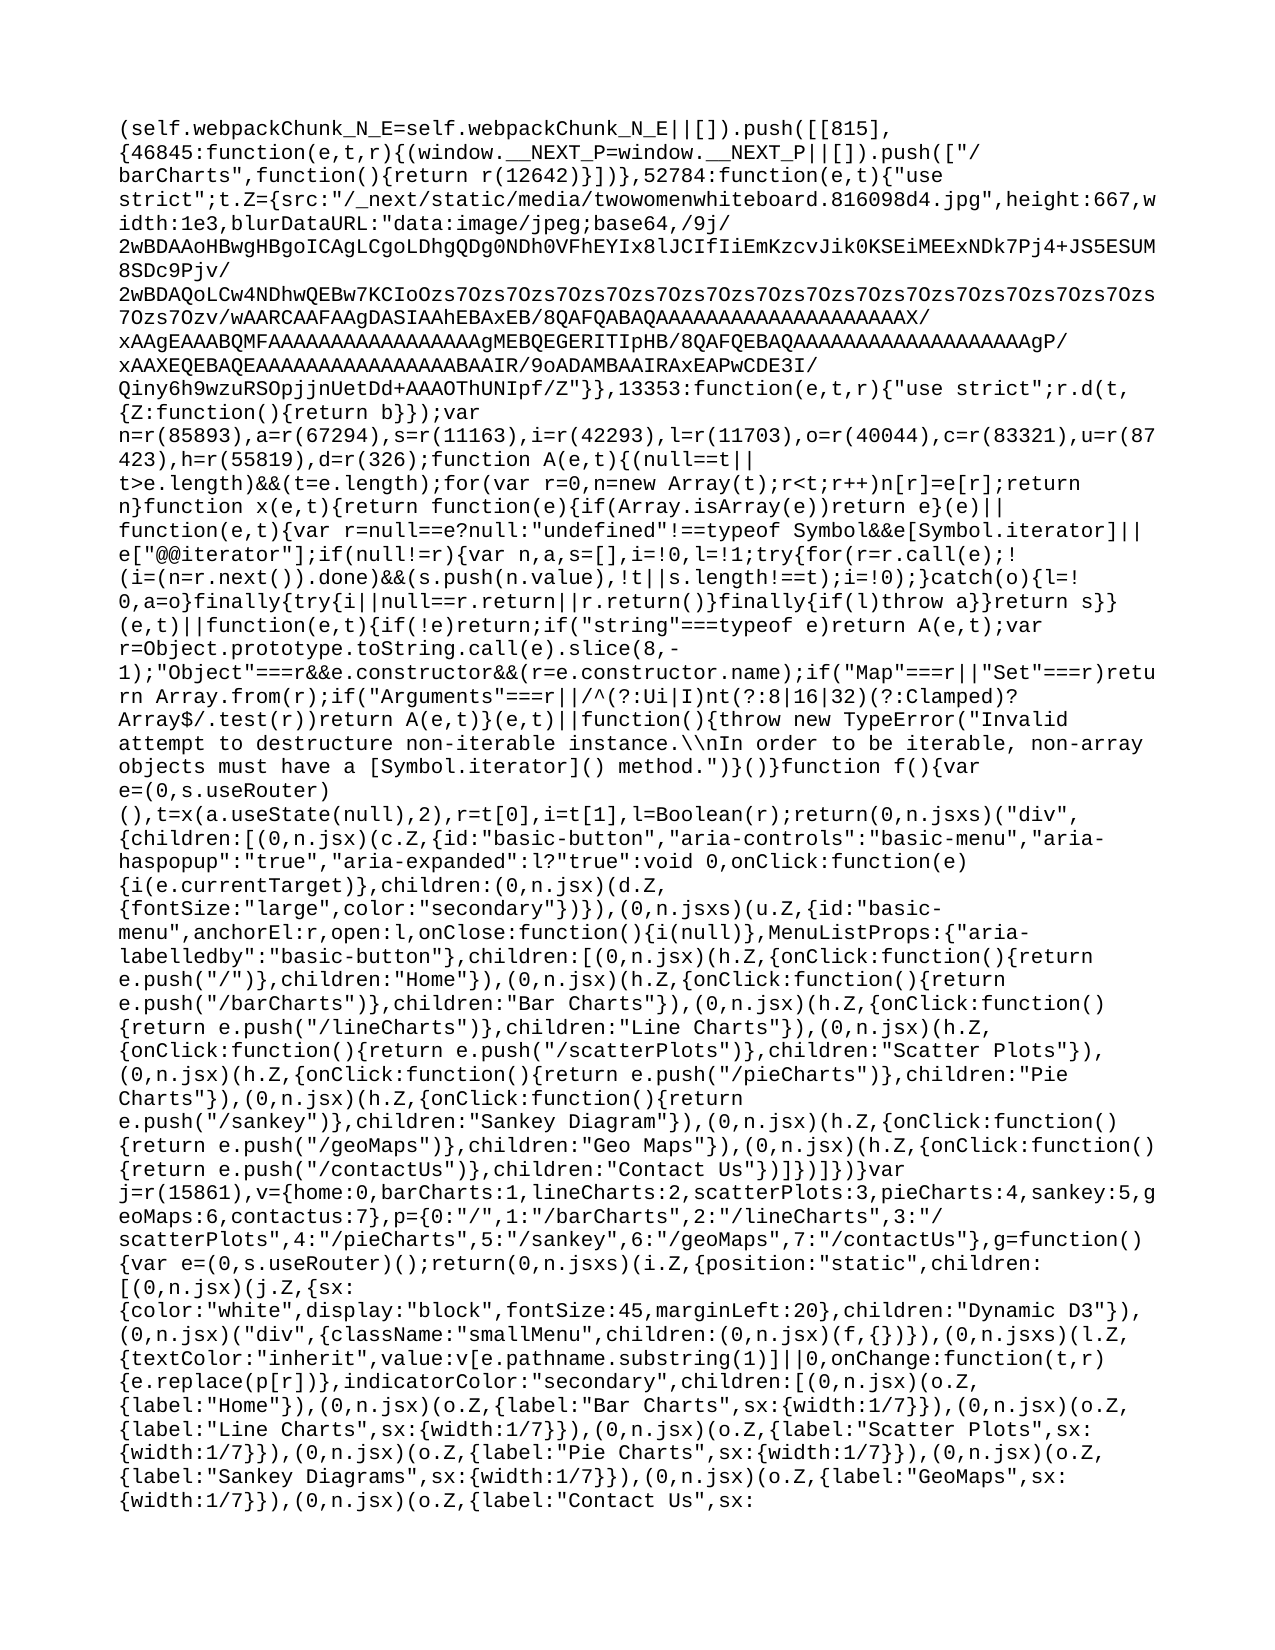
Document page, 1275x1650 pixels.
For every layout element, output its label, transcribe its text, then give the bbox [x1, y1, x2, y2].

text (self.webpackChunk_N_E=self.webpackChunk_N_E||[]).push([[815],{46845:function(e,t,r){(window.__NEXT_P=window.__NEXT_P||[]).push(["/barCharts",function(){return r(12642)}])},52784:function(e,t){"use strict";t.Z={src:"/_next/static/media/twowomenwhiteboard.816098d4.jpg",height:667,width:1e3,blurDataURL:"data:image/jpeg;base64,/9j/2wBDAAoHBwgHBgoICAgLCgoLDhgQDg0NDh0VFhEYIx8lJCIfIiEmKzcvJik0KSEiMEExNDk7Pj4+JS5ESUM8SDc9Pjv/2wBDAQoLCw4NDhwQEBw7KCIoOzs7Ozs7Ozs7Ozs7Ozs7Ozs7Ozs7Ozs7Ozs7Ozs7Ozs7Ozs7Ozs7Ozs7Ozs7Ozs7Ozv/wAARCAAFAAgDASIAAhEBAxEB/8QAFQABAQAAAAAAAAAAAAAAAAAAAAX/xAAgEAAABQMFAAAAAAAAAAAAAAAAAgMEBQEGERITIpHB/8QAFQEBAQAAAAAAAAAAAAAAAAAAAgP/xAAXEQEBAQEAAAAAAAAAAAAAAAABAAIR/9oADAMBAAIRAxEAPwCDE3I/Qiny6h9wzuRSOpjjnUetDd+AAAOThUNIpf/Z"}},13353:function(e,t,r){"use strict";r.d(t,{Z:function(){return b}});var n=r(85893),a=r(67294),s=r(11163),i=r(42293),l=r(11703),o=r(40044),c=r(83321),u=r(87423),h=r(55819),d=r(326);function A(e,t){(null==t||t>e.length)&&(t=e.length);for(var r=0,n=new Array(t);r<t;r++)n[r]=e[r];return n}function x(e,t){return function(e){if(Array.isArray(e))return e}(e)||function(e,t){var r=null==e?null:"undefined"!==typeof Symbol&&e[Symbol.iterator]||e["@@iterator"];if(null!=r){var n,a,s=[],i=!0,l=!1;try{for(r=r.call(e);!(i=(n=r.next()).done)&&(s.push(n.value),!t||s.length!==t);i=!0);}catch(o){l=!0,a=o}finally{try{i||null==r.return||r.return()}finally{if(l)throw a}}return s}}(e,t)||function(e,t){if(!e)return;if("string"===typeof e)return A(e,t);var r=Object.prototype.toString.call(e).slice(8,-1);"Object"===r&&e.constructor&&(r=e.constructor.name);if("Map"===r||"Set"===r)return Array.from(r);if("Arguments"===r||/^(?:Ui|I)nt(?:8|16|32)(?:Clamped)?Array$/.test(r))return A(e,t)}(e,t)||function(){throw new TypeError("Invalid attempt to destructure non-iterable instance.\\nIn order to be iterable, non-array objects must have a [Symbol.iterator]() method.")}()}function f(){var e=(0,s.useRouter)(),t=x(a.useState(null),2),r=t[0],i=t[1],l=Boolean(r);return(0,n.jsxs)("div",{children:[(0,n.jsx)(c.Z,{id:"basic-button","aria-controls":"basic-menu","aria-haspopup":"true","aria-expanded":l?"true":void 0,onClick:function(e){i(e.currentTarget)},children:(0,n.jsx)(d.Z,{fontSize:"large",color:"secondary"})}),(0,n.jsxs)(u.Z,{id:"basic-menu",anchorEl:r,open:l,onClose:function(){i(null)},MenuListProps:{"aria-labelledby":"basic-button"},children:[(0,n.jsx)(h.Z,{onClick:function(){return e.push("/")},children:"Home"}),(0,n.jsx)(h.Z,{onClick:function(){return e.push("/barCharts")},children:"Bar Charts"}),(0,n.jsx)(h.Z,{onClick:function(){return e.push("/lineCharts")},children:"Line Charts"}),(0,n.jsx)(h.Z,{onClick:function(){return e.push("/scatterPlots")},children:"Scatter Plots"}),(0,n.jsx)(h.Z,{onClick:function(){return e.push("/pieCharts")},children:"Pie Charts"}),(0,n.jsx)(h.Z,{onClick:function(){return e.push("/sankey")},children:"Sankey Diagram"}),(0,n.jsx)(h.Z,{onClick:function(){return e.push("/geoMaps")},children:"Geo Maps"}),(0,n.jsx)(h.Z,{onClick:function(){return e.push("/contactUs")},children:"Contact Us"})]})]})}var j=r(15861),v={home:0,barCharts:1,lineCharts:2,scatterPlots:3,pieCharts:4,sankey:5,geoMaps:6,contactus:7},p={0:"/",1:"/barCharts",2:"/lineCharts",3:"/scatterPlots",4:"/pieCharts",5:"/sankey",6:"/geoMaps",7:"/contactUs"},g=function(){var e=(0,s.useRouter)();return(0,n.jsxs)(i.Z,{position:"static",children:[(0,n.jsx)(j.Z,{sx:{color:"white",display:"block",fontSize:45,marginLeft:20},children:"Dynamic D3"}),(0,n.jsx)("div",{className:"smallMenu",children:(0,n.jsx)(f,{})}),(0,n.jsxs)(l.Z,{textColor:"inherit",value:v[e.pathname.substring(1)]||0,onChange:function(t,r){e.replace(p[r])},indicatorColor:"secondary",children:[(0,n.jsx)(o.Z,{label:"Home"}),(0,n.jsx)(o.Z,{label:"Bar Charts",sx:{width:1/7}}),(0,n.jsx)(o.Z,{label:"Line Charts",sx:{width:1/7}}),(0,n.jsx)(o.Z,{label:"Scatter Plots",sx:{width:1/7}}),(0,n.jsx)(o.Z,{label:"Pie Charts",sx:{width:1/7}}),(0,n.jsx)(o.Z,{label:"Sankey Diagrams",sx:{width:1/7}}),(0,n.jsx)(o.Z,{label:"GeoMaps",sx:{width:1/7}}),(0,n.jsx)(o.Z,{label:"Contact Us",sx: [118, 118, 1157, 1513]
